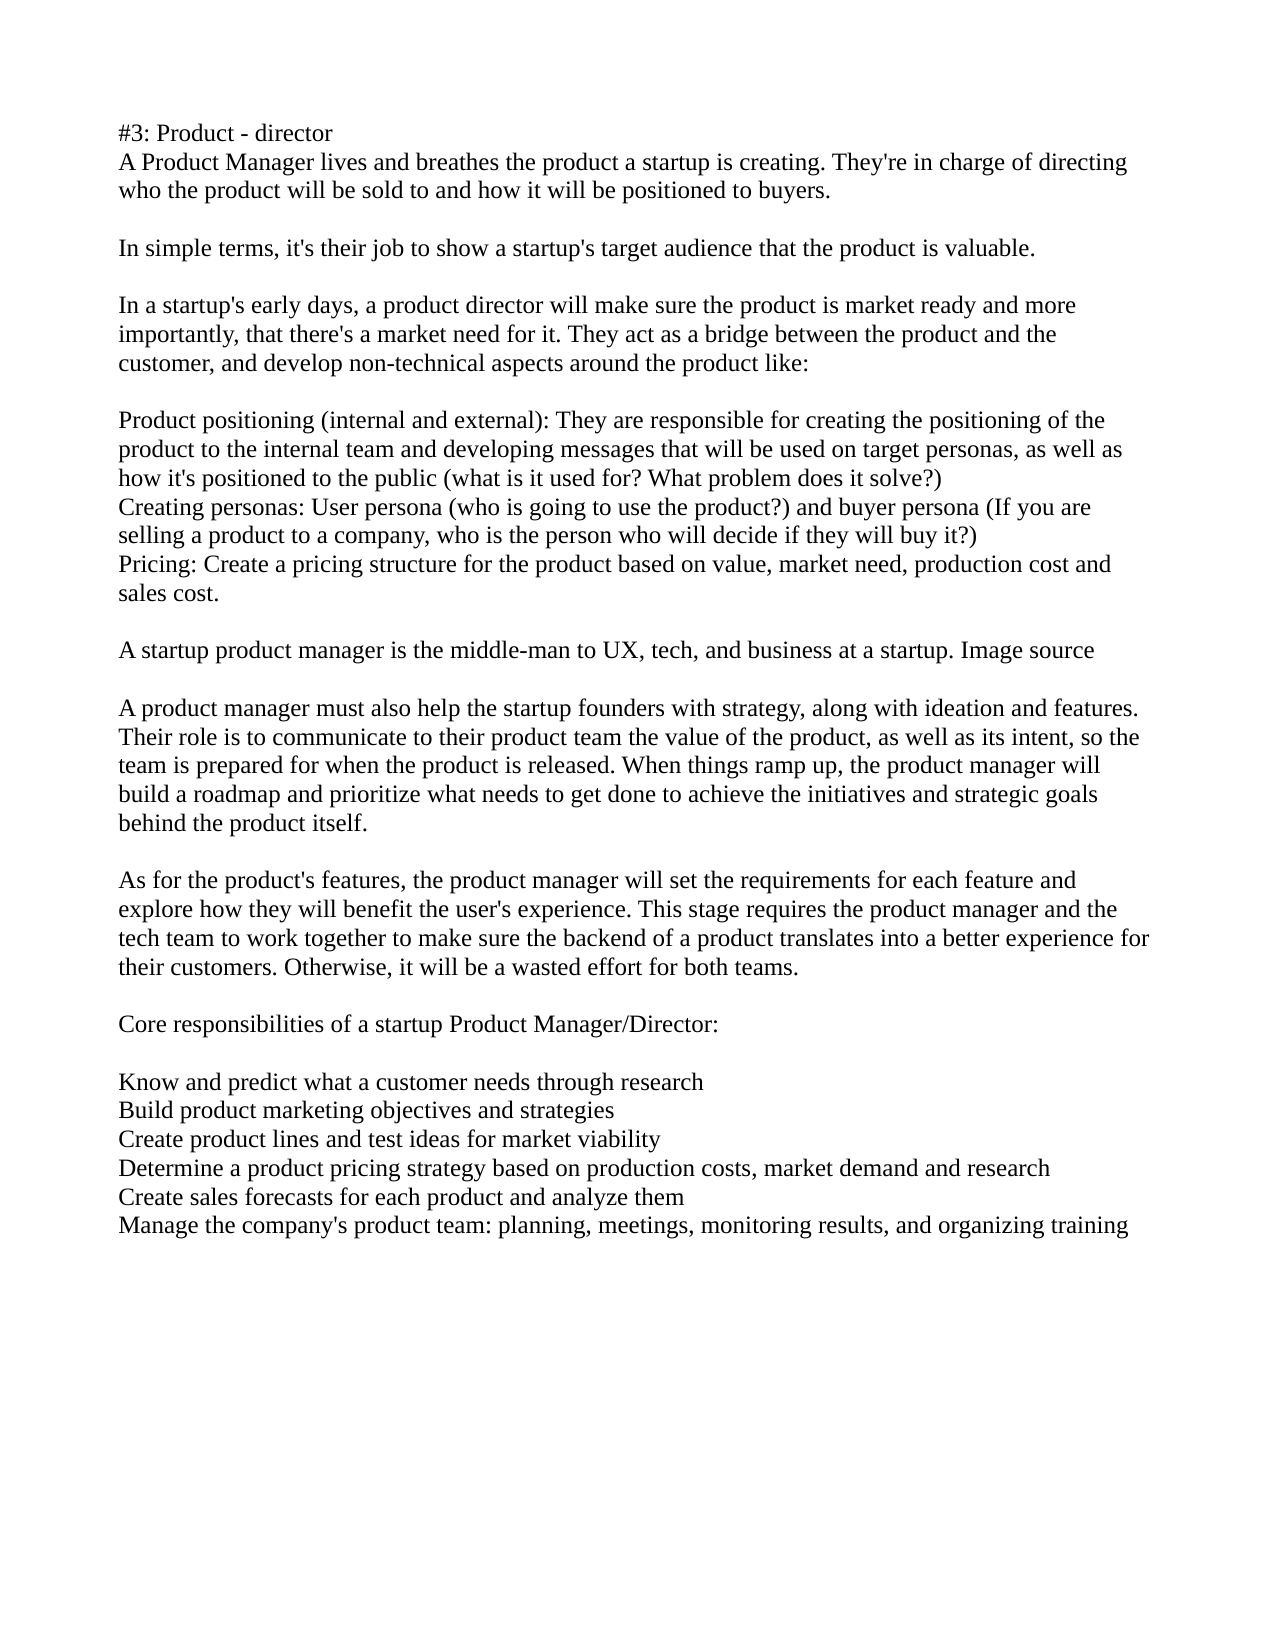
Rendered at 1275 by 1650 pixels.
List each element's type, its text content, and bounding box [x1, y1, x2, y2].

text Manage the company's product team: planning, meetings, monitoring results, and organizing training [118, 1211, 1157, 1239]
text As for the product's features, the product manager will set the requirements for each feature and explore how they will benefit the user's experience. This stage requires the product manager and the tech team to work together to make sure the backend of a product translates into a better experience for their customers. Otherwise, it will be a wasted effort for both teams. [118, 866, 1157, 981]
text In a startup's early days, a product director will make sure the product is market ready and more importantly, that there's a market need for it. They act as a bridge between the product and the customer, and develop non-technical aspects around the product like: [118, 291, 1157, 377]
text A Product Manager lives and breathes the product a startup is creating. They're in charge of directing who the product will be sold to and how it will be positioned to buyers. [118, 147, 1157, 204]
text A product manager must also help the startup founders with strategy, along with ideation and features. Their role is to communicate to their product team the value of the product, as well as its intent, so the team is prepared for when the product is released. When things ramp up, the product manager will build a roadmap and prioritize what needs to get done to achieve the initiatives and strategic goals behind the product itself. [118, 693, 1157, 837]
text Core responsibilities of a startup Product Manager/Director: [118, 1009, 1157, 1038]
text Build product marketing objectives and strategies [118, 1096, 1157, 1124]
text Pricing: Create a pricing structure for the product based on value, market need, production cost and sales cost. [118, 549, 1157, 607]
text Product positioning (internal and external): They are responsible for creating the positioning of the product to the internal team and developing messages that will be used on target personas, as well as how it's positioned to the public (what is it used for? What problem does it solve?) [118, 406, 1157, 492]
text #3: Product - director [118, 118, 1157, 147]
text In simple terms, it's their job to show a startup's target audience that the product is valuable. [118, 233, 1157, 262]
text Create product lines and test ideas for market viability [118, 1124, 1157, 1153]
text Know and predict what a customer needs through research [118, 1067, 1157, 1096]
text Creating personas: User persona (who is going to use the product?) and buyer persona (If you are selling a product to a company, who is the person who will decide if they will buy it?) [118, 492, 1157, 549]
text A startup product manager is the middle-man to UX, tech, and business at a startup. Image source [118, 636, 1157, 664]
text Create sales forecasts for each product and analyze them [118, 1182, 1157, 1211]
text Determine a product pricing strategy based on production costs, market demand and research [118, 1153, 1157, 1182]
